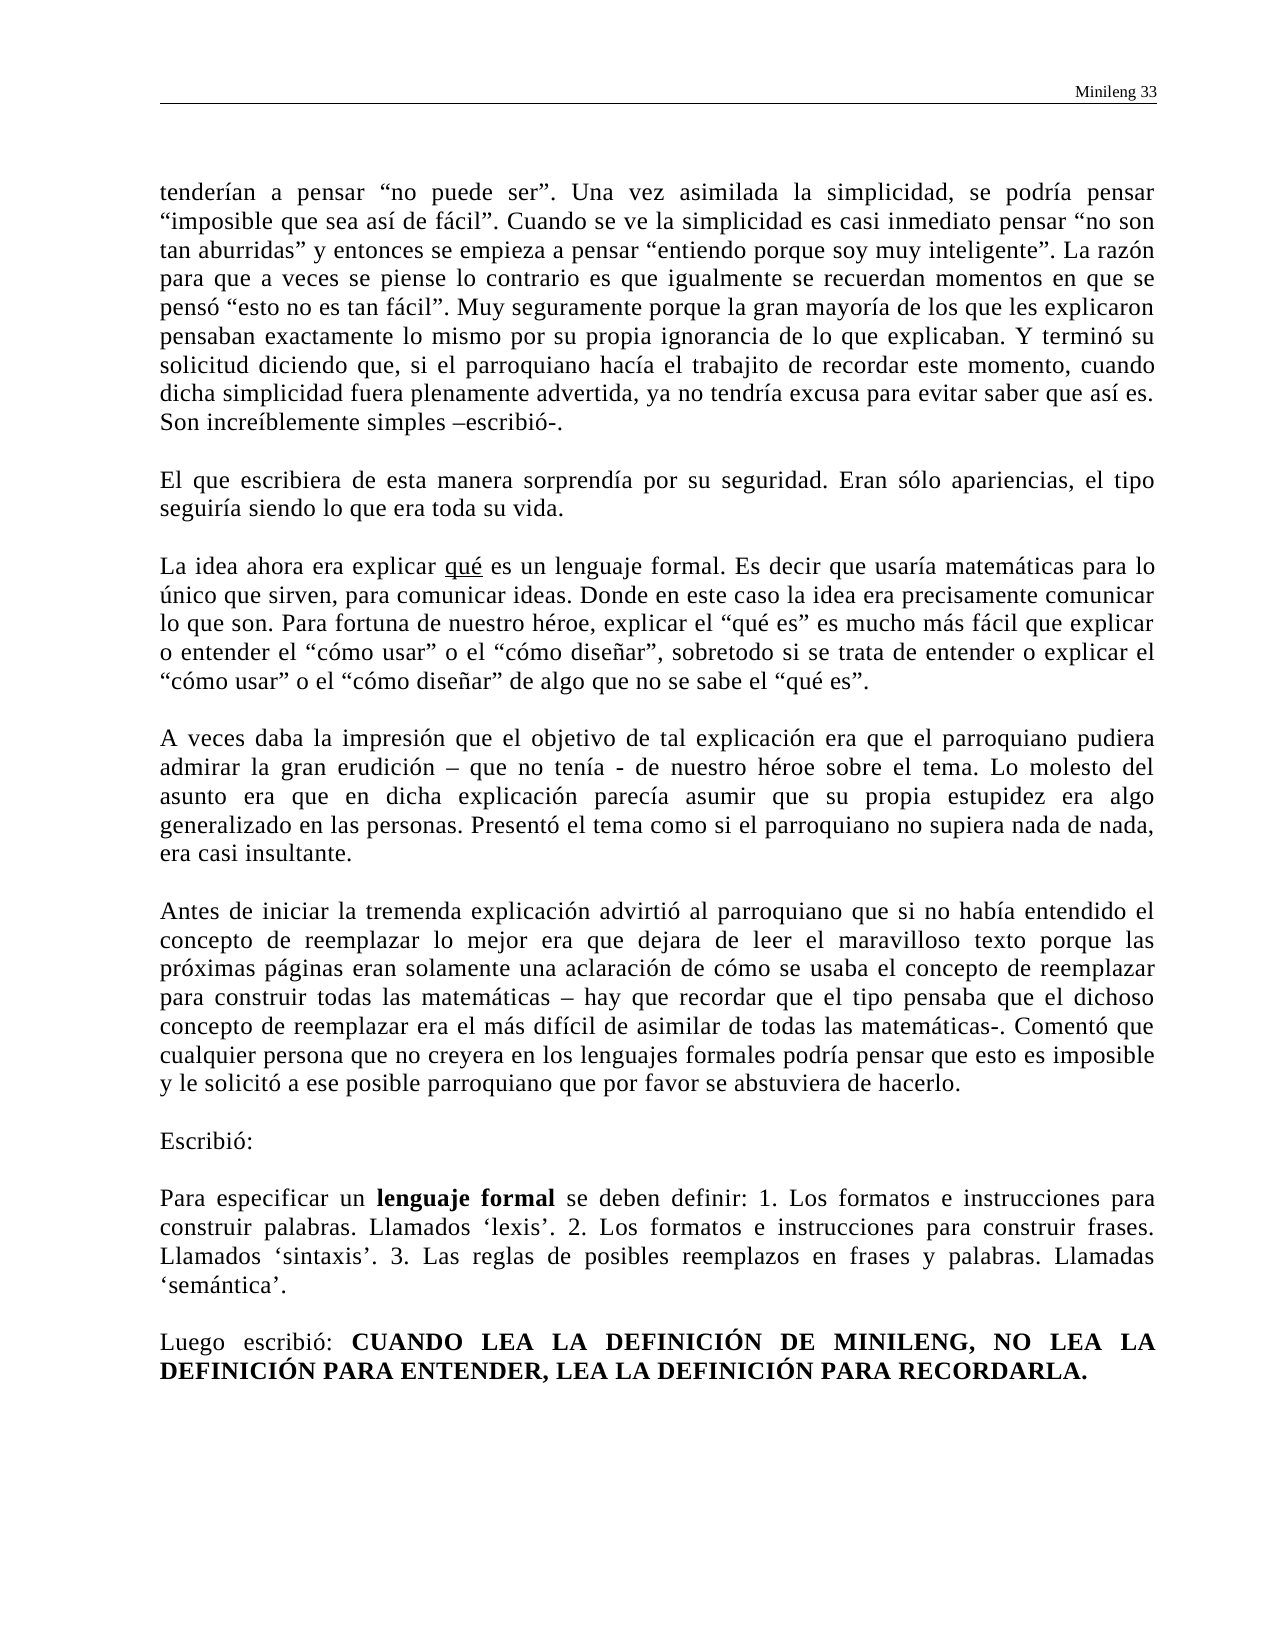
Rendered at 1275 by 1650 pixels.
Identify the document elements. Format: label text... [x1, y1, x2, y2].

text La idea ahora era explicar qué es un lenguaje formal. Es decir que usaría matemáticas para lo único que sirven, para comunicar ideas. Donde en este caso la idea era precisamente comunicar lo que son. Para fortuna de nuestro héroe, explicar el “qué es” es mucho más fácil que explicar o entender el “cómo usar” o el “cómo diseñar”, sobretodo si se trata de entender o explicar el “cómo usar” o el “cómo diseñar” de algo que no se sabe el “qué es”. [159, 551, 1157, 695]
text El que escribiera de esta manera sorprendía por su seguridad. Eran sólo apariencias, el tipo seguiría siendo lo que era toda su vida. [159, 465, 1157, 522]
text Luego escribió: CUANDO LEA LA DEFINICIÓN DE MINILENG, NO LEA LA DEFINICIÓN PARA ENTENDER, LEA LA DEFINICIÓN PARA RECORDARLA. [159, 1327, 1157, 1385]
text Antes de iniciar la tremenda explicación advirtió al parroquiano que si no había entendido el concepto de reemplazar lo mejor era que dejara de leer el maravilloso texto porque las próximas páginas eran solamente una aclaración de cómo se usaba el concepto de reemplazar para construir todas las matemáticas – hay que recordar que el tipo pensaba que el dichoso concepto de reemplazar era el más difícil de asimilar de todas las matemáticas-. Comentó que cualquier persona que no creyera en los lenguajes formales podría pensar que esto es imposible y le solicitó a ese posible parroquiano que por favor se abstuviera de hacerlo. [159, 896, 1157, 1097]
text tenderían a pensar “no puede ser”. Una vez asimilada la simplicidad, se podría pensar “imposible que sea así de fácil”. Cuando se ve la simplicidad es casi inmediato pensar “no son tan aburridas” y entonces se empieza a pensar “entiendo porque soy muy inteligente”. La razón para que a veces se piense lo contrario es que igualmente se recuerdan momentos en que se pensó “esto no es tan fácil”. Muy seguramente porque la gran mayoría de los que les explicaron pensaban exactamente lo mismo por su propia ignorancia de lo que explicaban. Y terminó su solicitud diciendo que, si el parroquiano hacía el trabajito de recordar este momento, cuando dicha simplicidad fuera plenamente advertida, ya no tendría excusa para evitar saber que así es. Son increíblemente simples –escribió-. [159, 177, 1157, 436]
text Para especificar un lenguaje formal se deben definir: 1. Los formatos e instrucciones para construir palabras. Llamados ‘lexis’. 2. Los formatos e instrucciones para construir frases. Llamados ‘sintaxis’. 3. Las reglas de posibles reemplazos en frases y palabras. Llamadas ‘semántica’. [159, 1183, 1157, 1298]
text A veces daba la impresión que el objetivo de tal explicación era que el parroquiano pudiera admirar la gran erudición – que no tenía - de nuestro héroe sobre el tema. Lo molesto del asunto era que en dicha explicación parecía asumir que su propia estupidez era algo generalizado en las personas. Presentó el tema como si el parroquiano no supiera nada de nada, era casi insultante. [159, 723, 1157, 867]
text Escribió: [159, 1126, 1157, 1155]
